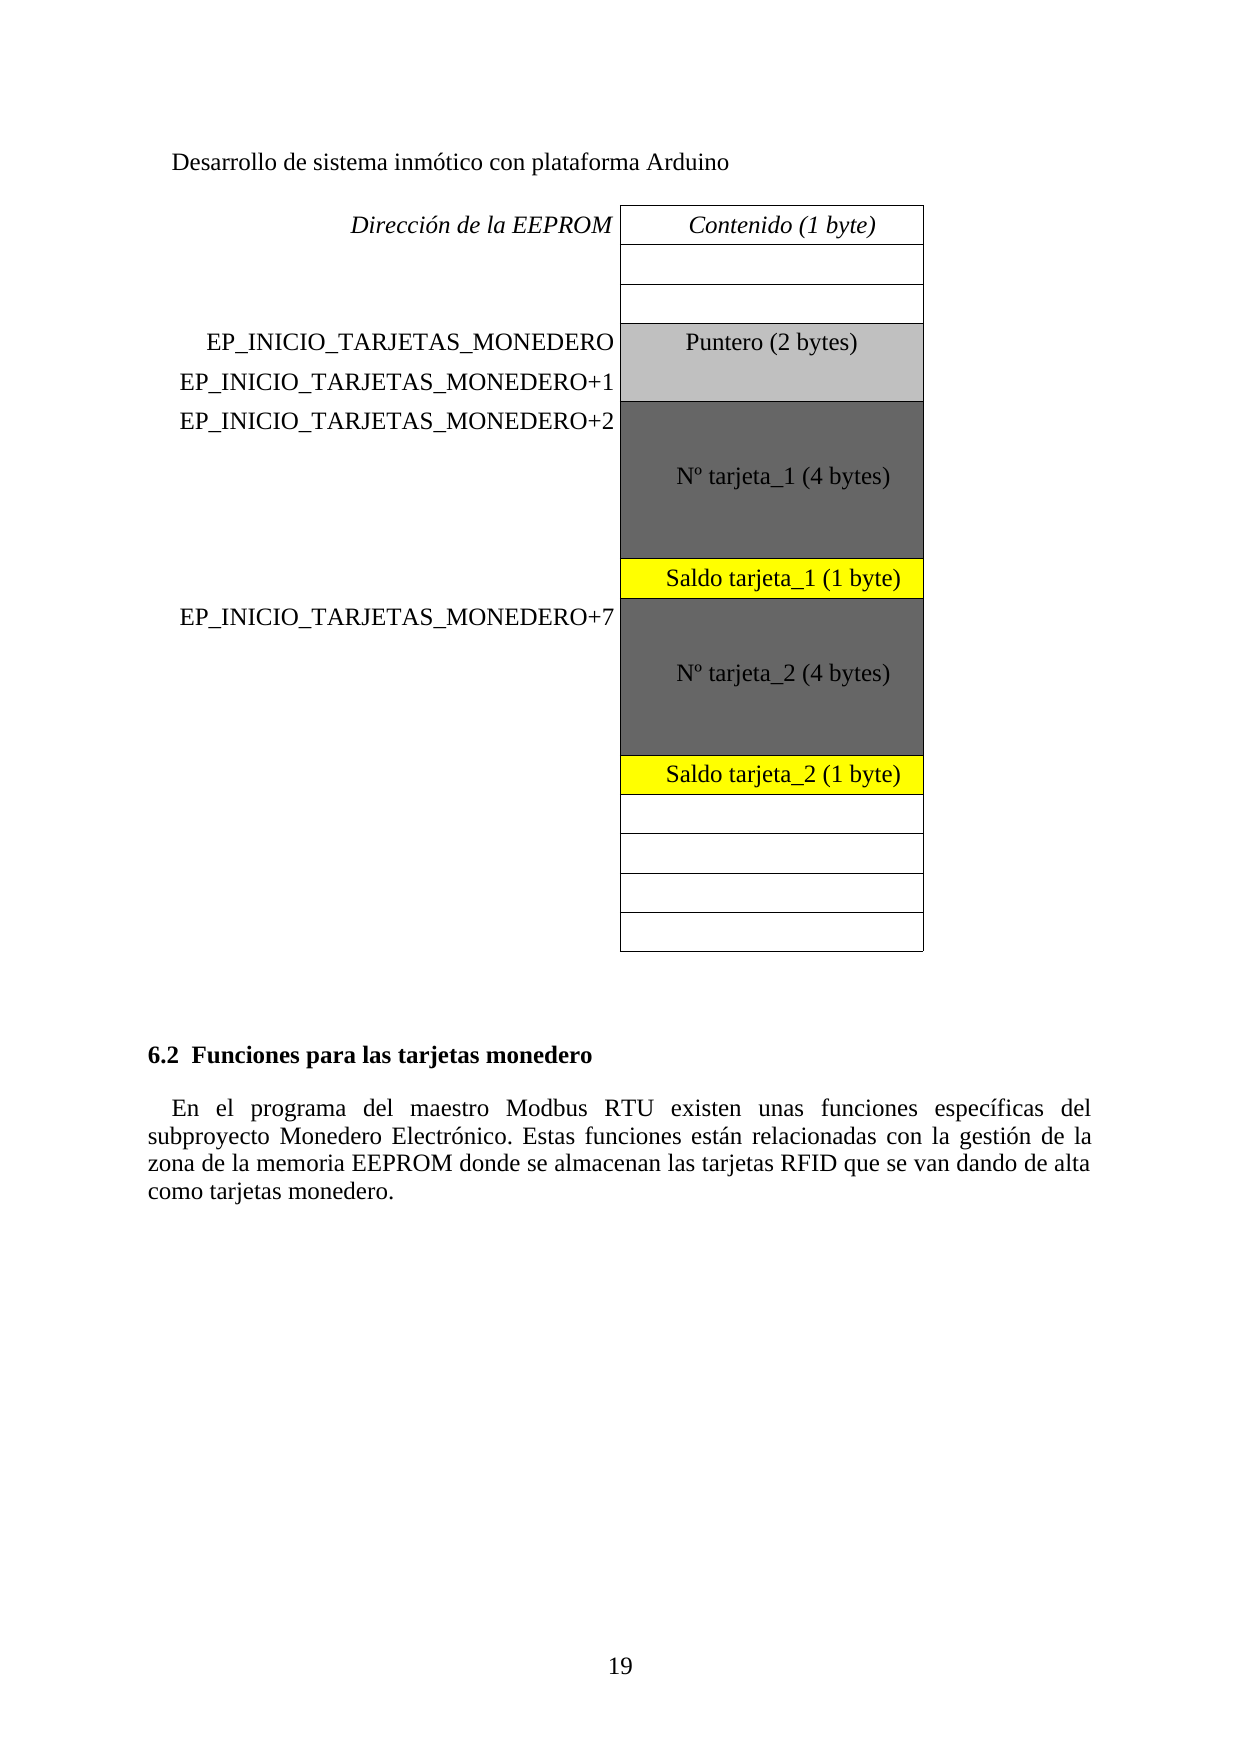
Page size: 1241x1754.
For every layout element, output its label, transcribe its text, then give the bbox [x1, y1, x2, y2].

table_header Dirección de la EEPROM [148, 205, 620, 244]
table_cell EP_INICIO_TARJETAS_MONEDERO+2 [148, 401, 620, 441]
table_cell [621, 795, 923, 833]
table_cell EP_INICIO_TARJETAS_MONEDERO+7 [148, 598, 620, 637]
table_cell [148, 833, 620, 872]
table_cell [148, 637, 620, 676]
text En el programa del maestro Modbus RTU existen unas funciones específicas del subproyecto Monedero Electrónico. Estas funciones están relacionadas con la gestión de la zona de la memoria EEPROM donde se almacenan las tarjetas RFID que se van dando de alta como tarjetas monedero. [148, 1094, 1092, 1205]
table_cell [148, 558, 620, 598]
table_cell [621, 834, 923, 872]
table_cell [148, 912, 620, 951]
table_cell EP_INICIO_TARJETAS_MONEDERO [148, 323, 620, 362]
table_cell [148, 244, 620, 283]
table_cell [148, 519, 620, 558]
table_cell [621, 245, 923, 283]
table_cell [621, 913, 923, 951]
table_cell [148, 755, 620, 794]
subtitle Funciones para las tarjetas monedero [148, 1041, 1092, 1069]
table_cell Nº tarjeta_2 (4 bytes) [621, 599, 923, 755]
table_cell EP_INICIO_TARJETAS_MONEDERO+1 [148, 362, 620, 401]
table_cell Saldo tarjeta_2 (1 byte) [621, 756, 923, 794]
table_cell [148, 873, 620, 912]
table_cell [148, 441, 620, 480]
table_cell [148, 284, 620, 323]
table_cell Nº tarjeta_1 (4 bytes) [621, 402, 923, 558]
table_cell Puntero (2 bytes) [621, 324, 923, 401]
table_cell Saldo tarjeta_1 (1 byte) [621, 559, 923, 598]
table_cell [148, 676, 620, 715]
table_cell [621, 285, 923, 323]
table_cell [148, 794, 620, 833]
table_cell [621, 874, 923, 912]
table_header Contenido (1 byte) [621, 206, 923, 244]
table_cell [148, 480, 620, 519]
table_cell [148, 715, 620, 755]
